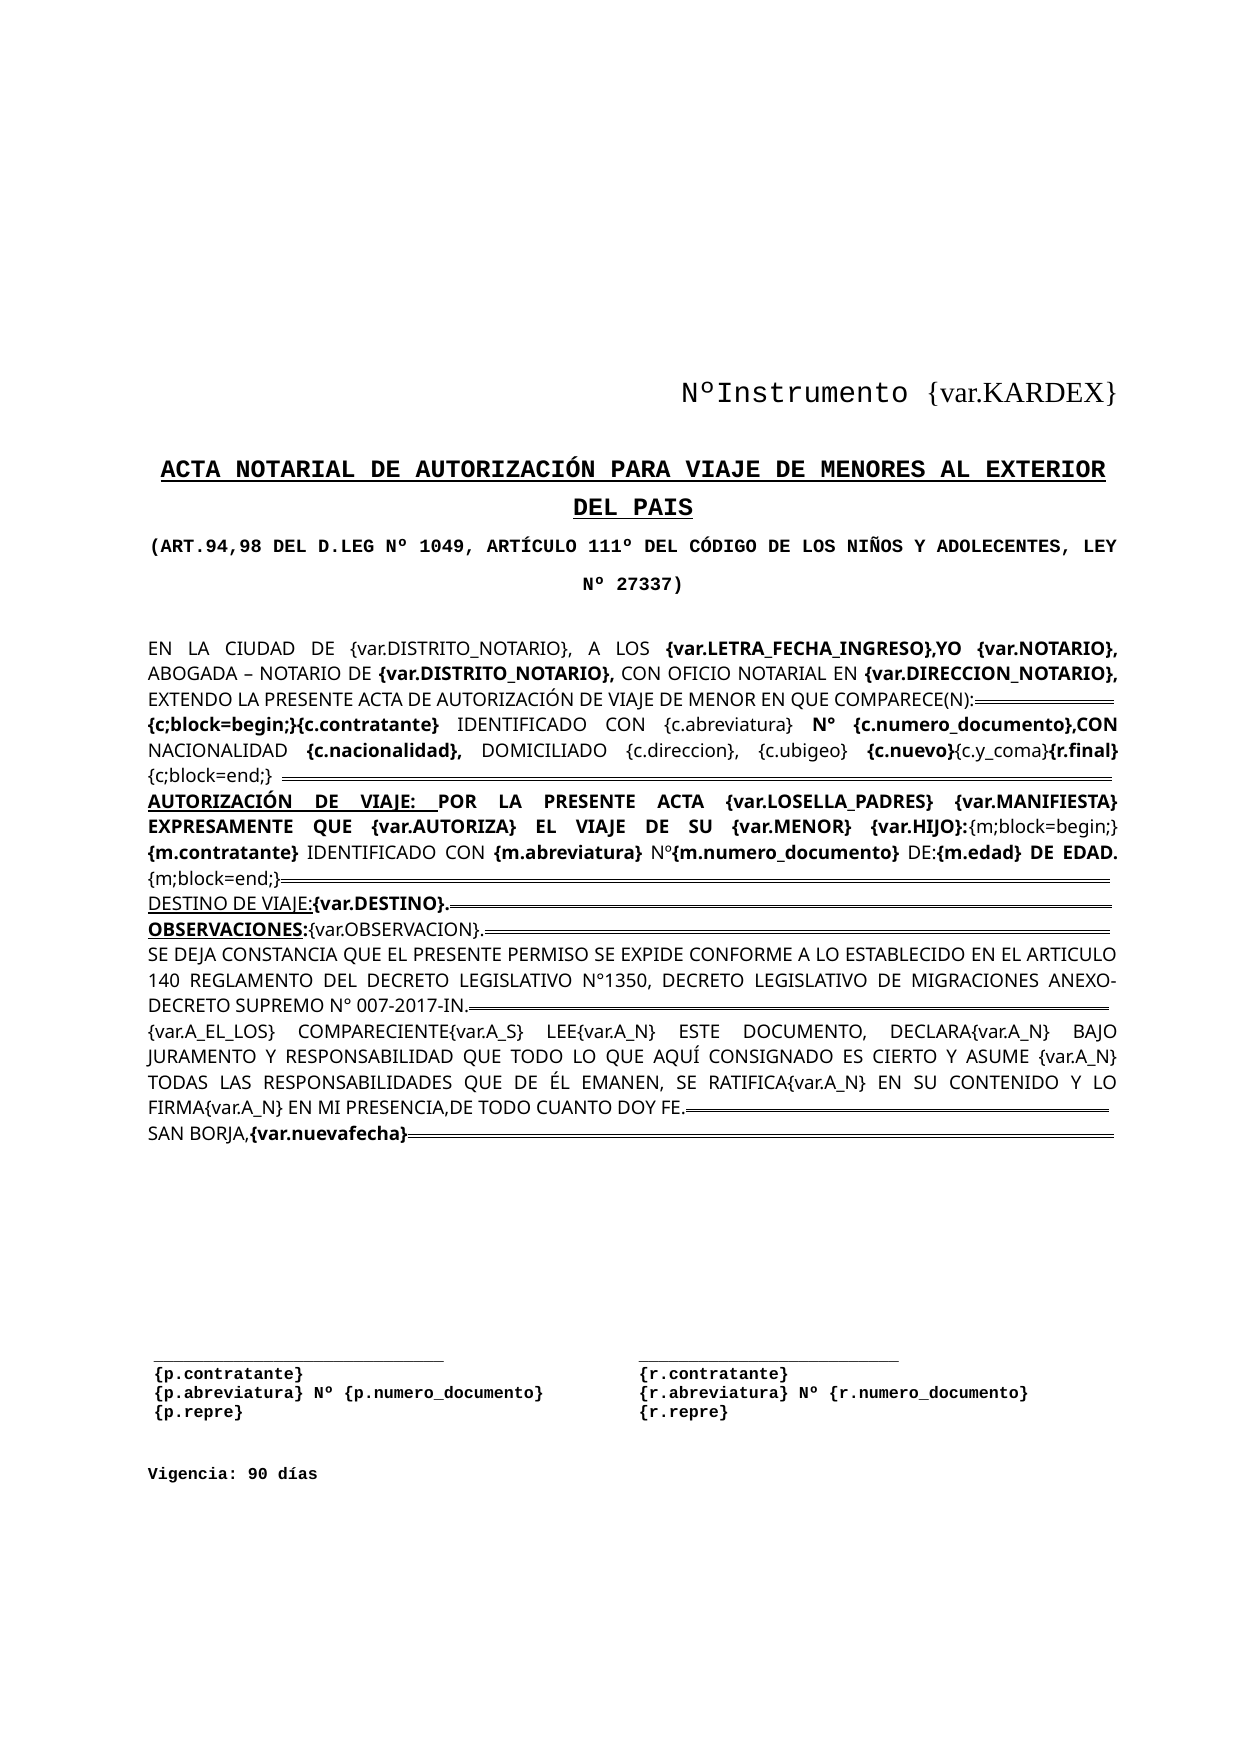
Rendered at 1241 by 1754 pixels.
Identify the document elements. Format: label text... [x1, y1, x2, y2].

text {var.A_EL_LOS} COMPARECIENTE{var.A_S} LEE{var.A_N} ESTE DOCUMENTO, DECLARA{var.A_N} BAJO JURAMENTO Y RESPONSABILIDAD QUE TODO LO QUE AQUÍ CONSIGNADO ES CIERTO Y ASUME {var.A_N} TODAS LAS RESPONSABILIDADES QUE DE ÉL EMANEN, SE RATIFICA{var.A_N} EN SU CONTENIDO Y LO FIRMA{var.A_N} EN MI PRESENCIA,DE TODO CUANTO DOY FE. [148, 1018, 1118, 1120]
text SAN BORJA,{var.nuevafecha} [148, 1120, 1118, 1146]
text (ART.94,98 DEL D.LEG Nº 1049, ARTÍCULO 111º DEL CÓDIGO DE LOS NIÑOS Y ADOLECENTES, LEY Nº 27337) [148, 523, 1118, 598]
text AUTORIZACIÓN DE VIAJE: POR LA PRESENTE ACTA {var.LOSELLA_PADRES} {var.MANIFIESTA} EXPRESAMENTE QUE {var.AUTORIZA} EL VIAJE DE SU {var.MENOR} {var.HIJO}:{m;block=begin;}{m.contratante} IDENTIFICADO CON {m.abreviatura} Nº{m.numero_documento} DE:{m.edad} DE EDAD.{m;block=end;} [148, 788, 1118, 890]
text EN LA CIUDAD DE {var.DISTRITO_NOTARIO}, A LOS {var.LETRA_FECHA_INGRESO},YO {var.NOTARIO}, ABOGADA – NOTARIO DE {var.DISTRITO_NOTARIO}, CON OFICIO NOTARIAL EN {var.DIRECCION_NOTARIO}, EXTENDO LA PRESENTE ACTA DE AUTORIZACIÓN DE VIAJE DE MENOR EN QUE COMPARECE(N): [148, 635, 1118, 712]
table_header _____________________________ {p.contratante} {p.abreviatura} Nº {p.numero_documento} {p.repre} [149, 1172, 633, 1428]
table_header __________________________ {r.contratante} {r.abreviatura} Nº {r.numero_documento} {r.repre} [634, 1172, 1118, 1428]
text DESTINO DE VIAJE:{var.DESTINO}. [148, 890, 1118, 916]
text {c;block=begin;}{c.contratante} IDENTIFICADO CON {c.abreviatura} N° {c.numero_documento},CON NACIONALIDAD {c.nacionalidad}, DOMICILIADO {c.direccion}, {c.ubigeo} {c.nuevo}{c.y_coma}{r.final} {c;block=end;} [148, 712, 1118, 788]
text ACTA NOTARIAL DE AUTORIZACIÓN PARA VIAJE DE MENORES AL EXTERIOR DEL PAIS [148, 448, 1118, 523]
text SE DEJA CONSTANCIA QUE EL PRESENTE PERMISO SE EXPIDE CONFORME A LO ESTABLECIDO EN EL ARTICULO 140 REGLAMENTO DEL DECRETO LEGISLATIVO N°1350, DECRETO LEGISLATIVO DE MIGRACIONES ANEXO-DECRETO SUPREMO N° 007-2017-IN. [148, 941, 1118, 1018]
text Vigencia: 90 días [148, 1466, 1118, 1484]
text NºInstrumento {var.KARDEX} [148, 373, 1118, 410]
text OBSERVACIONES:{var.OBSERVACION}. [148, 916, 1113, 941]
